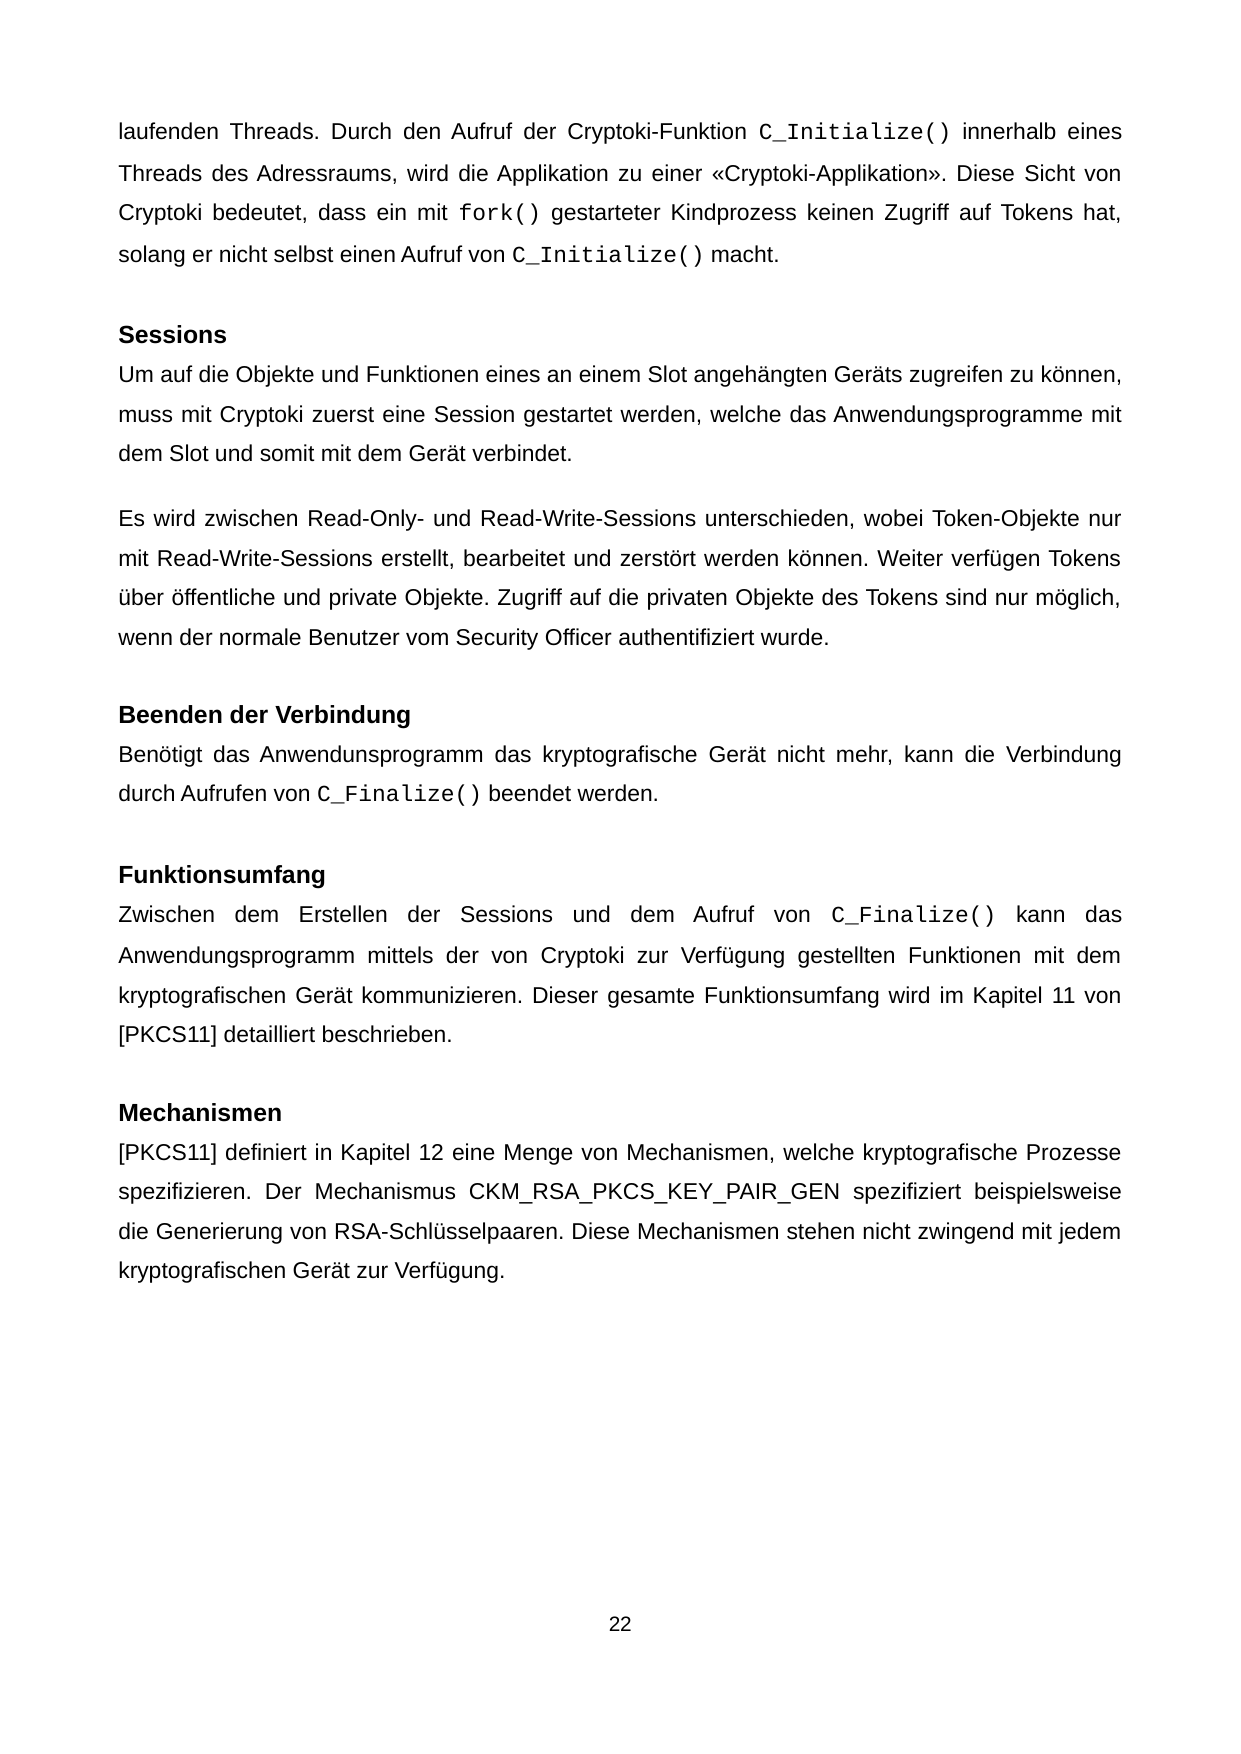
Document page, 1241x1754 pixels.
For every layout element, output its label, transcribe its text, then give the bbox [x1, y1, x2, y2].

text laufenden Threads. Durch den Aufruf der Cryptoki-Funktion C_Initialize() innerhalb eines Threads des Adressraums, wird die Applikation zu einer «Cryptoki-Applikation». Diese Sicht von Cryptoki bedeutet, dass ein mit fork() gestarteter Kindprozess keinen Zugriff auf Tokens hat, solang er nicht selbst einen Aufruf von C_Initialize() macht. [118, 118, 1122, 269]
text Um auf die Objekte und Funktionen eines an einem Slot angehängten Geräts zugreifen zu können, muss mit Cryptoki zuerst eine Session gestartet werden, welche das Anwendungsprogramme mit dem Slot und somit mit dem Gerät verbindet. [118, 361, 1122, 466]
text Zwischen dem Erstellen der Sessions und dem Aufruf von C_Finalize() kann das Anwendungsprogramm mittels der von Cryptoki zur Verfügung gestellten Funktionen mit dem kryptografischen Gerät kommunizieren. Dieser gesamte Funktionsumfang wird im Kapitel 11 von [PKCS11] detailliert beschrieben. [118, 901, 1122, 1048]
subtitle Sessions [118, 321, 1122, 349]
text Es wird zwischen Read-Only- und Read-Write-Sessions unterschieden, wobei Token-Objekte nur mit Read-Write-Sessions erstellt, bearbeitet und zerstört werden können. Weiter verfügen Tokens über öffentliche und private Objekte. Zugriff auf die privaten Objekte des Tokens sind nur möglich, wenn der normale Benutzer vom Security Officer authentifiziert wurde. [118, 505, 1122, 650]
subtitle Funktionsumfang [118, 860, 1122, 889]
subtitle Mechanismen [118, 1098, 1122, 1127]
subtitle Beenden der Verbindung [118, 700, 1122, 729]
text Benötigt das Anwendunsprogramm das kryptografische Gerät nicht mehr, kann die Verbindung durch Aufrufen von C_Finalize() beendet werden. [118, 741, 1122, 809]
text [PKCS11] definiert in Kapitel 12 eine Menge von Mechanismen, welche kryptografische Prozesse spezifizieren. Der Mechanismus CKM_RSA_PKCS_KEY_PAIR_GEN spezifiziert beispielsweise die Generierung von RSA-Schlüsselpaaren. Diese Mechanismen stehen nicht zwingend mit jedem kryptografischen Gerät zur Verfügung. [118, 1139, 1122, 1284]
